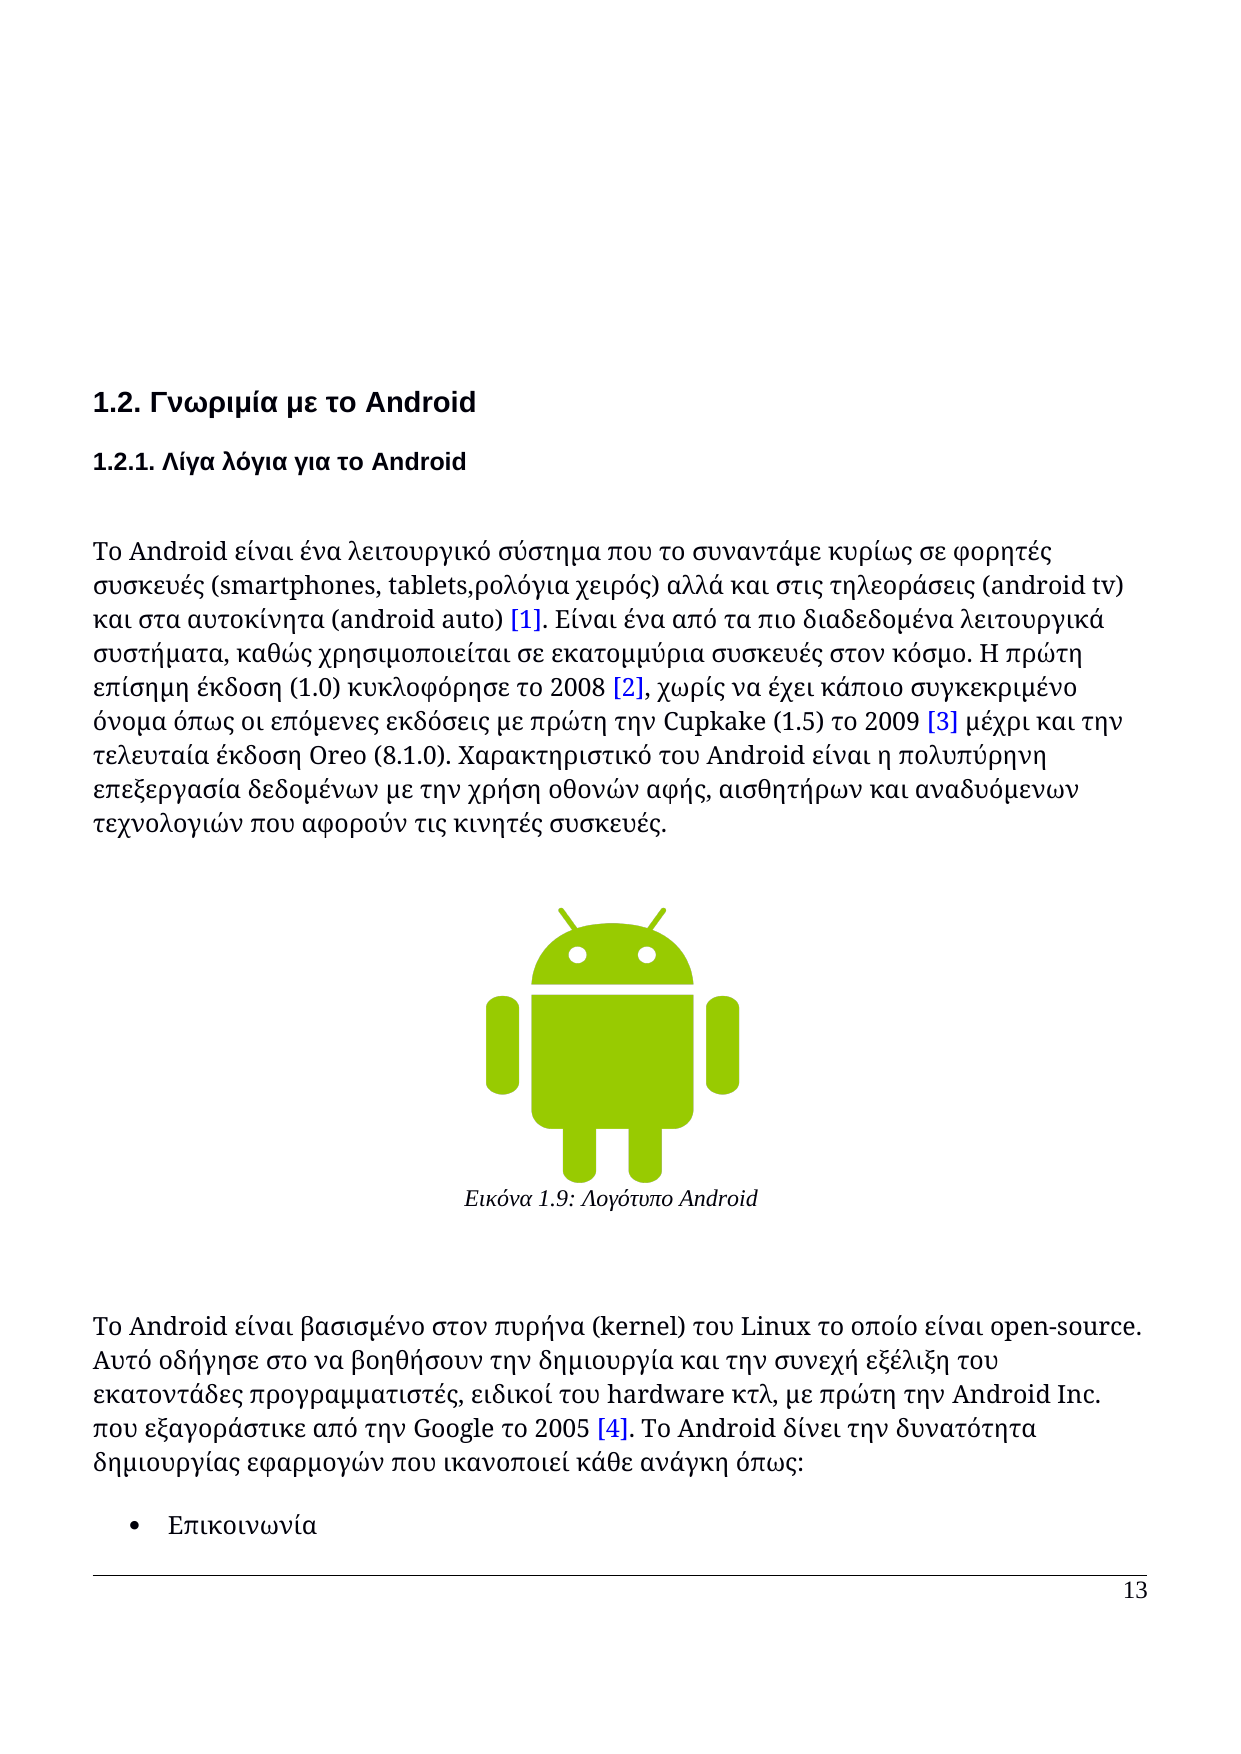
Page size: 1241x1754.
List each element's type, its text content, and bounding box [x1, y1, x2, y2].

text Το Android είναι βασισμένο στον πυρήνα (kernel) του Linux το οποίο είναι open-source. Αυτό οδήγησε στο να βοηθήσουν την δημιουργία και την συνεχή εξέλιξη του εκατοντάδες προγραμματιστές, ειδικοί του hardware κτλ, με πρώτη την Android Inc. που εξαγοράστικε από την Google το 2005 [4]. Το Android δίνει την δυνατότητα δημιουργίας εφαρμογών που ικανοποιεί κάθε ανάγκη όπως: [93, 1308, 1147, 1479]
list Επικοινωνία [130, 1507, 1147, 1541]
text Το Android είναι ένα λειτουργικό σύστημα που το συναντάμε κυρίως σε φορητές συσκευές (smartphones, tablets,ρολόγια χειρός) αλλά και στις τηλεοράσεις (android tv) και στα αυτοκίνητα (android auto) [1]. Είναι ένα από τα πιο διαδεδομένα λειτουργικά συστήματα, καθώς χρησιμοποιείται σε εκατομμύρια συσκευές στον κόσμο. Η πρώτη επίσημη έκδοση (1.0) κυκλοφόρησε το 2008 [2], χωρίς να έχει κάποιο συγκεκριμένο όνομα όπως οι επόμενες εκδόσεις με πρώτη την Cupkake (1.5) το 2009 [3] μέχρι και την τελευταία έκδοση Oreo (8.1.0). Χαρακτηριστικό του Android είναι η πολυπύρηνη επεξεργασία δεδομένων με την χρήση οθονών αφής, αισθητήρων και αναδυόμενων τεχνολογιών που αφορούν τις κινητές συσκευές. [93, 533, 1147, 840]
text 1.2.1. Λίγα λόγια για το Android [93, 447, 1147, 476]
picture [460, 904, 764, 1185]
text 1.2. Γνωριμία με το Android [93, 385, 1147, 418]
text Εικόνα 1.9: Λογότυπο Android [460, 1185, 764, 1212]
